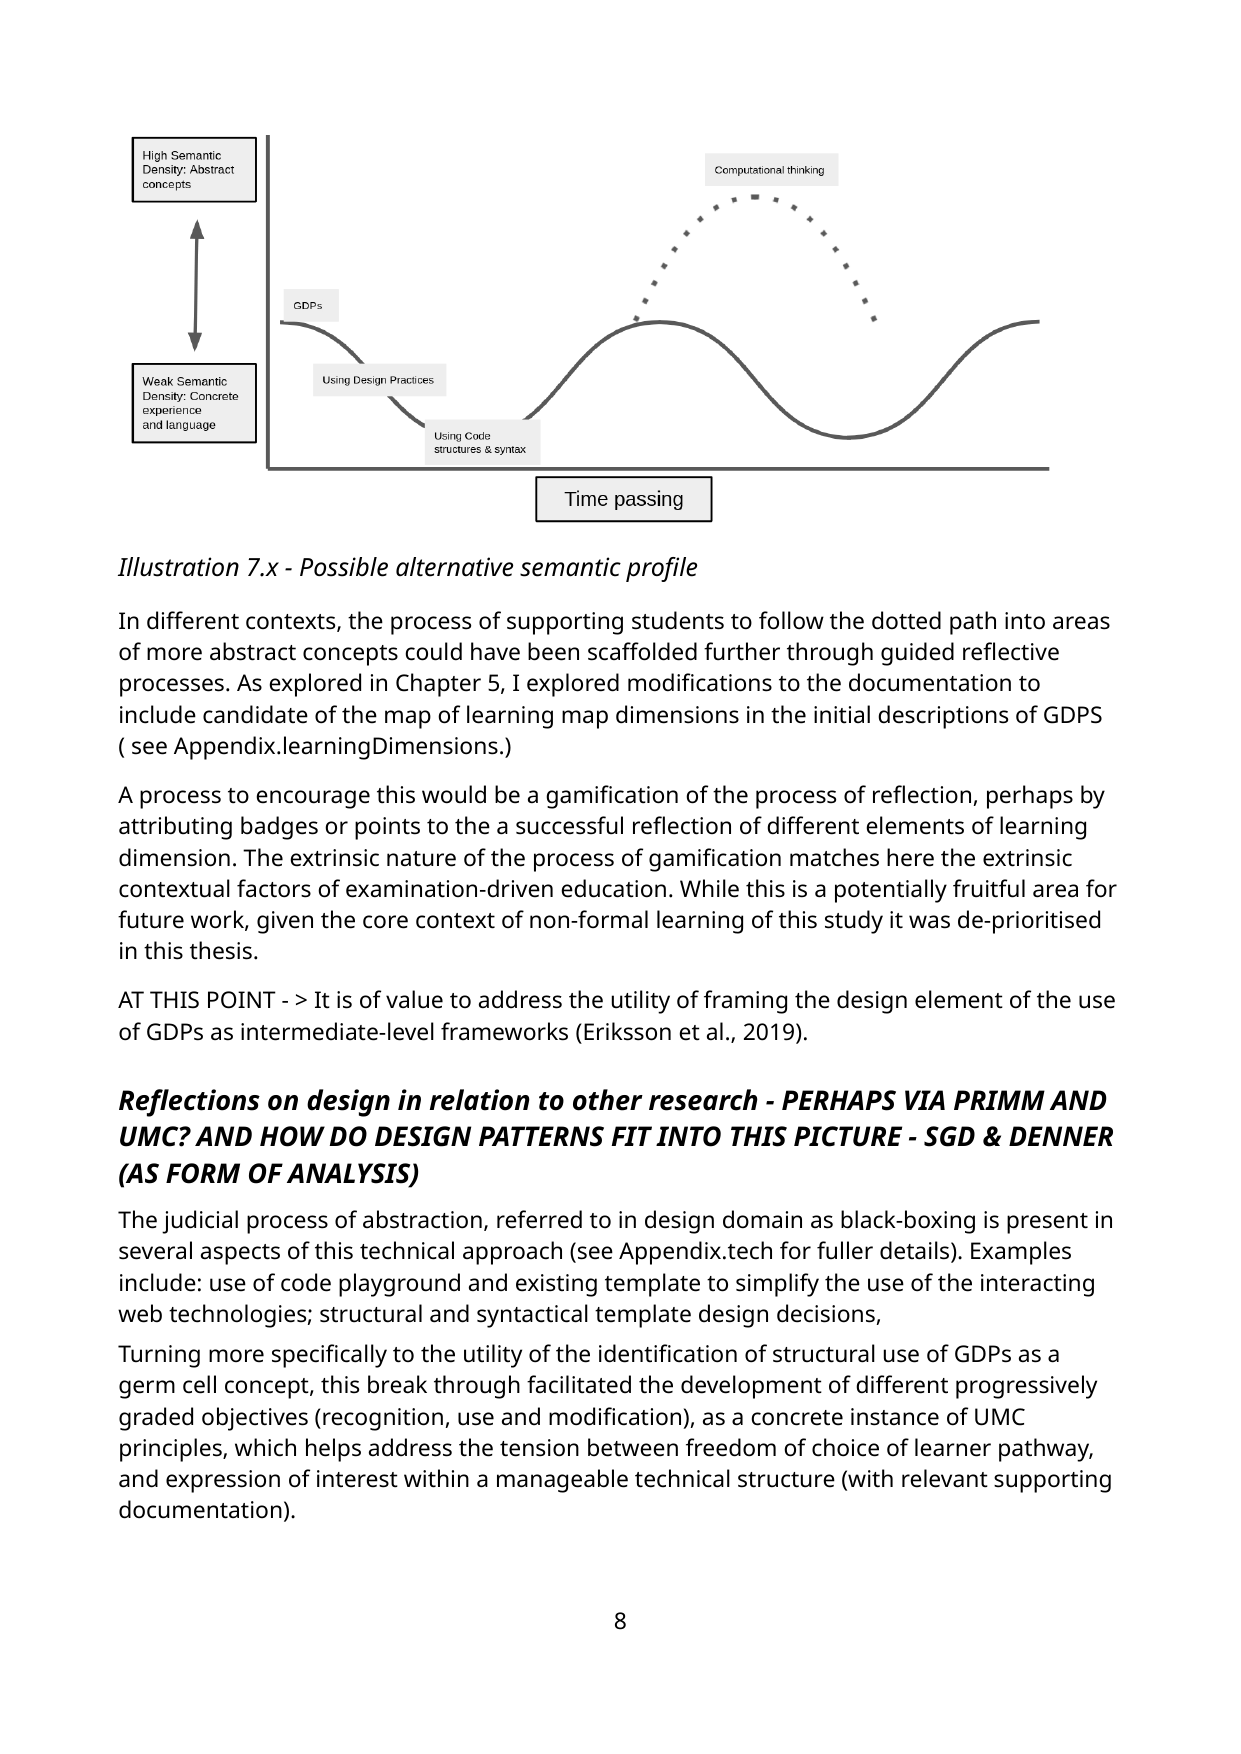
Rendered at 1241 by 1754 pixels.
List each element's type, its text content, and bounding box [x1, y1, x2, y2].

text AT THIS POINT - > It is of value to address the utility of framing the design element of the use of GDPs as intermediate-level frameworks (Eriksson et al., 2019). [118, 984, 1122, 1047]
text A process to encourage this would be a gamification of the process of reflection, perhaps by attributing badges or points to the a successful reflection of different elements of learning dimension. The extrinsic nature of the process of gamification matches here the extrinsic contextual factors of examination-driven education. While this is a potentially fruitful area for future work, given the core context of non-formal learning of this study it was de-prioritised in this thesis. [118, 779, 1122, 967]
text Illustration 7.x - Possible alternative semantic profile [118, 549, 1122, 583]
subtitle Reflections on design in relation to other research - PERHAPS VIA PRIMM AND UMC? AND HOW DO DESIGN PATTERNS FIT INTO THIS PICTURE - SGD & DENNER (AS FORM OF ANALYSIS) [118, 1081, 1122, 1192]
picture [118, 118, 1072, 537]
text Turning more specifically to the utility of the identification of structural use of GDPs as a germ cell concept, this break through facilitated the development of different progressively graded objectives (recognition, use and modification), as a concrete instance of UMC principles, which helps address the tension between freedom of choice of learner pathway, and expression of interest within a manageable technical structure (with relevant supporting documentation). [118, 1338, 1122, 1526]
text The judicial process of abstraction, referred to in design domain as black-boxing is present in several aspects of this technical approach (see Appendix.tech for fuller details). Examples include: use of code playground and existing template to simplify the use of the interacting web technologies; structural and syntactical template design decisions, [118, 1204, 1122, 1329]
text In different contexts, the process of supporting students to follow the dotted path into areas of more abstract concepts could have been scaffolded further through guided reflective processes. As explored in Chapter 5, I explored modifications to the documentation to include candidate of the map of learning map dimensions in the initial descriptions of GDPS ( see Appendix.learningDimensions.) [118, 605, 1122, 761]
